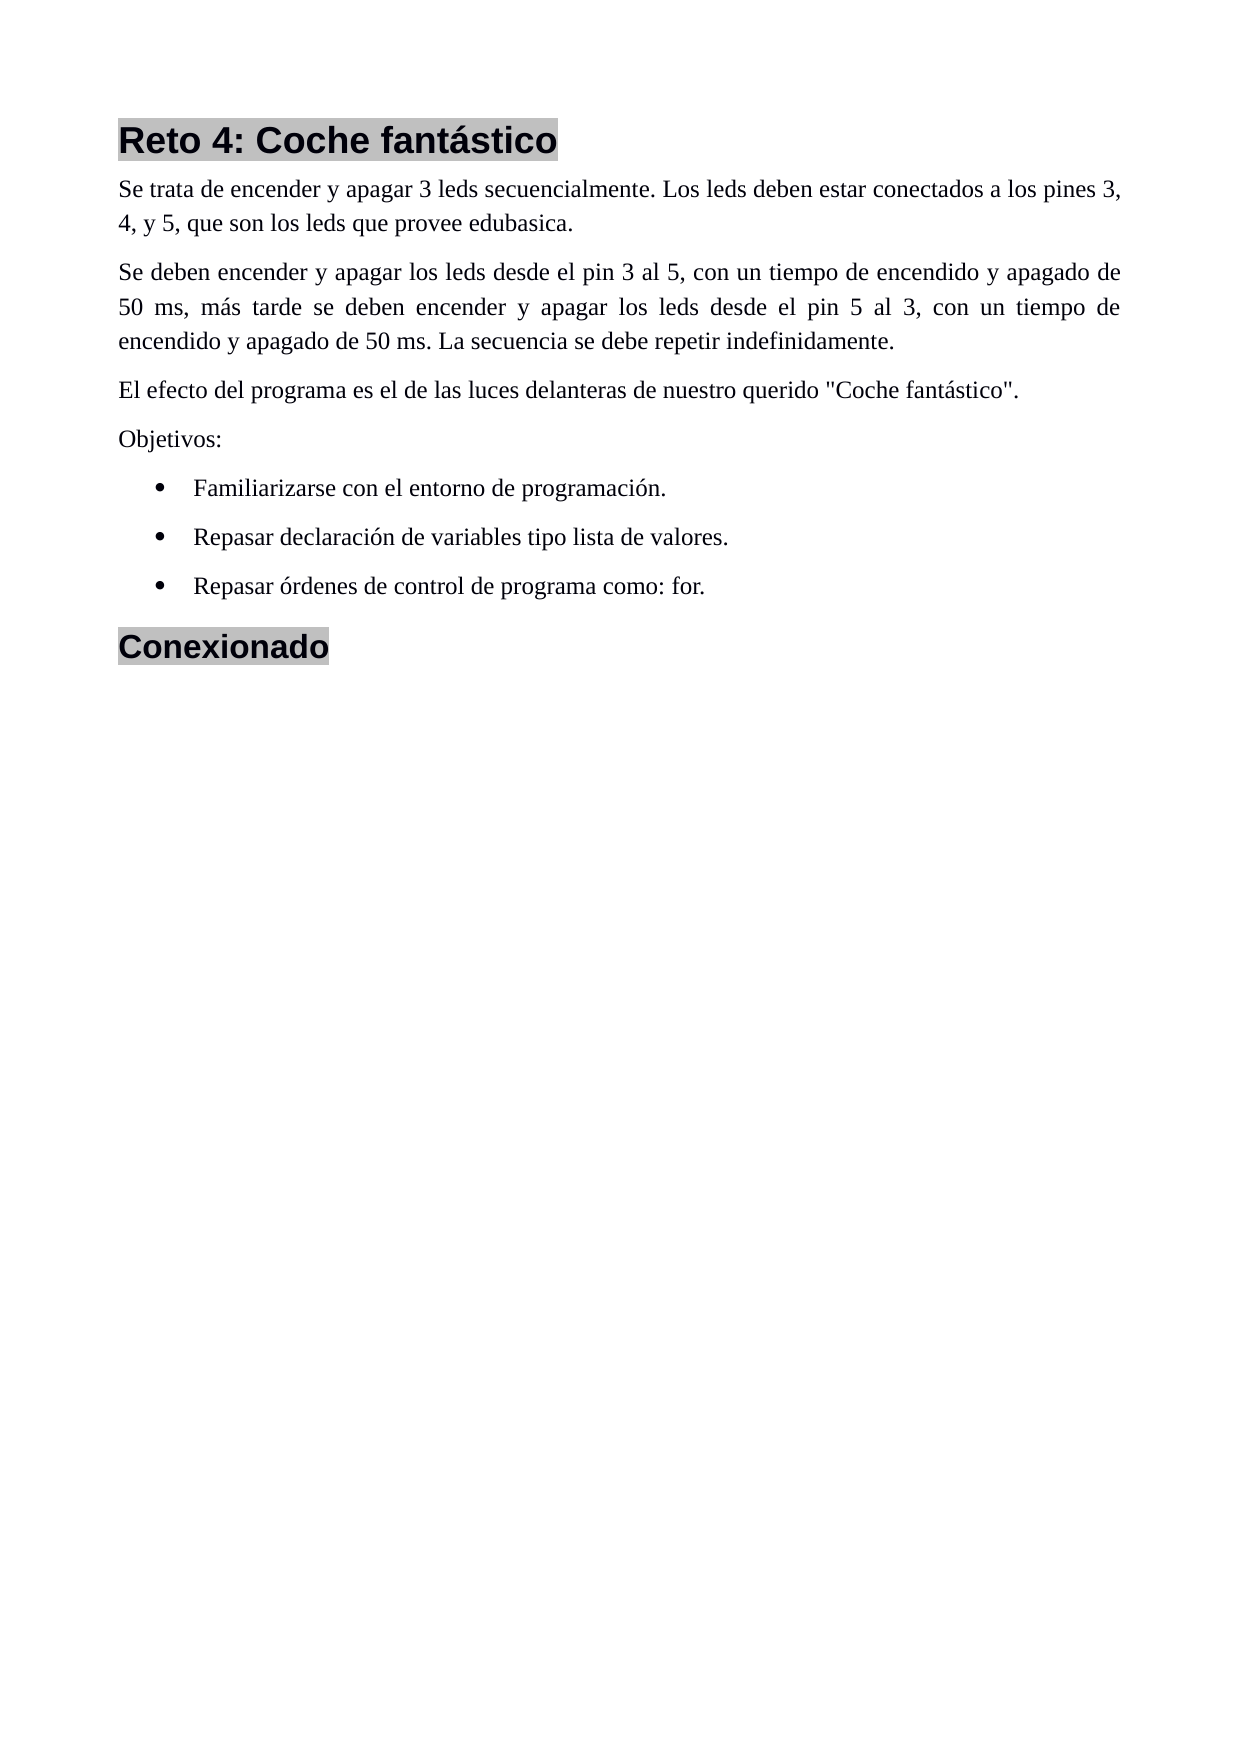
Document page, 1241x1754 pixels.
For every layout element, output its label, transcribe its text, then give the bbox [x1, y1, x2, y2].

text Se deben encender y apagar los leds desde el pin 3 al 5, con un tiempo de encendido y apagado de 50 ms, más tarde se deben encender y apagar los leds desde el pin 5 al 3, con un tiempo de encendido y apagado de 50 ms. La secuencia se debe repetir indefinidamente. [118, 257, 1122, 355]
text Se trata de encender y apagar 3 leds secuencialmente. Los leds deben estar conectados a los pines 3, 4, y 5, que son los leds que provee edubasica. [118, 174, 1122, 237]
subtitle Reto 4: Coche fantástico [118, 118, 1122, 161]
text Objetivos: [118, 424, 1122, 453]
text El efecto del programa es el de las luces delanteras de nuestro querido "Coche fantástico". [118, 375, 1122, 404]
list Familiarizarse con el entorno de programación. [156, 473, 1122, 502]
subtitle Conexionado [118, 627, 1122, 665]
list Repasar órdenes de control de programa como: for. [156, 571, 1122, 600]
list Repasar declaración de variables tipo lista de valores. [156, 522, 1122, 551]
